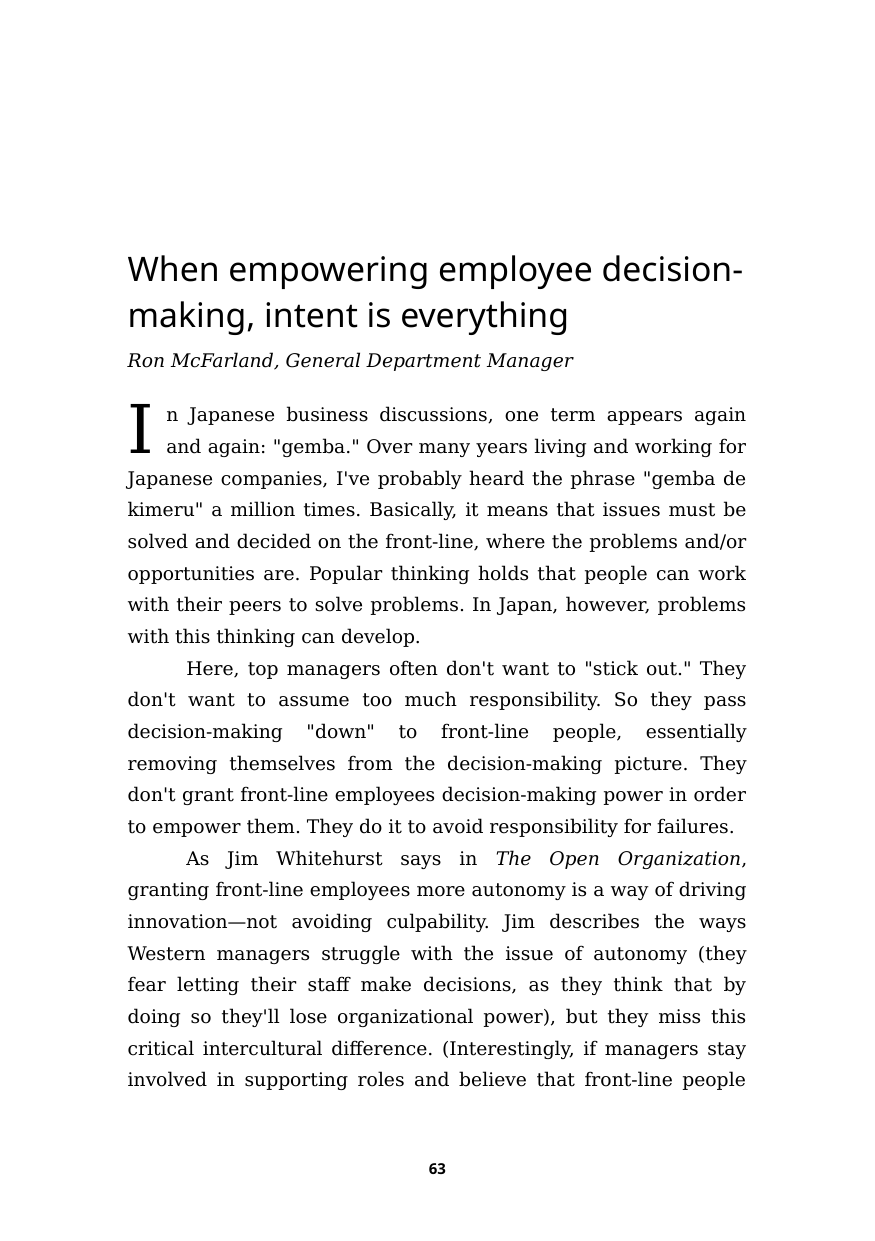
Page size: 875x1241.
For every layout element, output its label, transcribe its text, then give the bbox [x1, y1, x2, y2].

text As Jim Whitehurst says in The Open Organization, granting front-line employees more autonomy is a way of driving innovation—not avoiding culpability. Jim describes the ways Western managers struggle with the issue of autonomy (they fear letting their staff make decisions, as they think that by doing so they'll lose organizational power), but they miss this critical intercultural difference. (Interestingly, if managers stay involved in supporting roles and believe that front-line people [127, 848, 747, 1091]
text Here, top managers often don't want to "stick out." They don't want to assume too much responsibility. So they pass decision-making "down" to front-line people, essentially removing themselves from the decision-making picture. They don't grant front-line employees decision-making power in order to empower them. They do it to avoid responsibility for failures. [127, 658, 747, 838]
text Ron McFarland, General Department Manager [127, 350, 747, 372]
text In Japanese business discussions, one term appears again and again: "gemba." Over many years living and working for Japanese companies, I've probably heard the phrase "gemba de kimeru" a million times. Basically, it means that issues must be solved and decided on the front-line, where the problems and/or opportunities are. Popular thinking holds that people can work with their peers to solve problems. In Japan, however, problems with this thinking can develop. [127, 404, 747, 648]
subtitle When empowering employee decision-making, intent is everything [127, 246, 747, 338]
